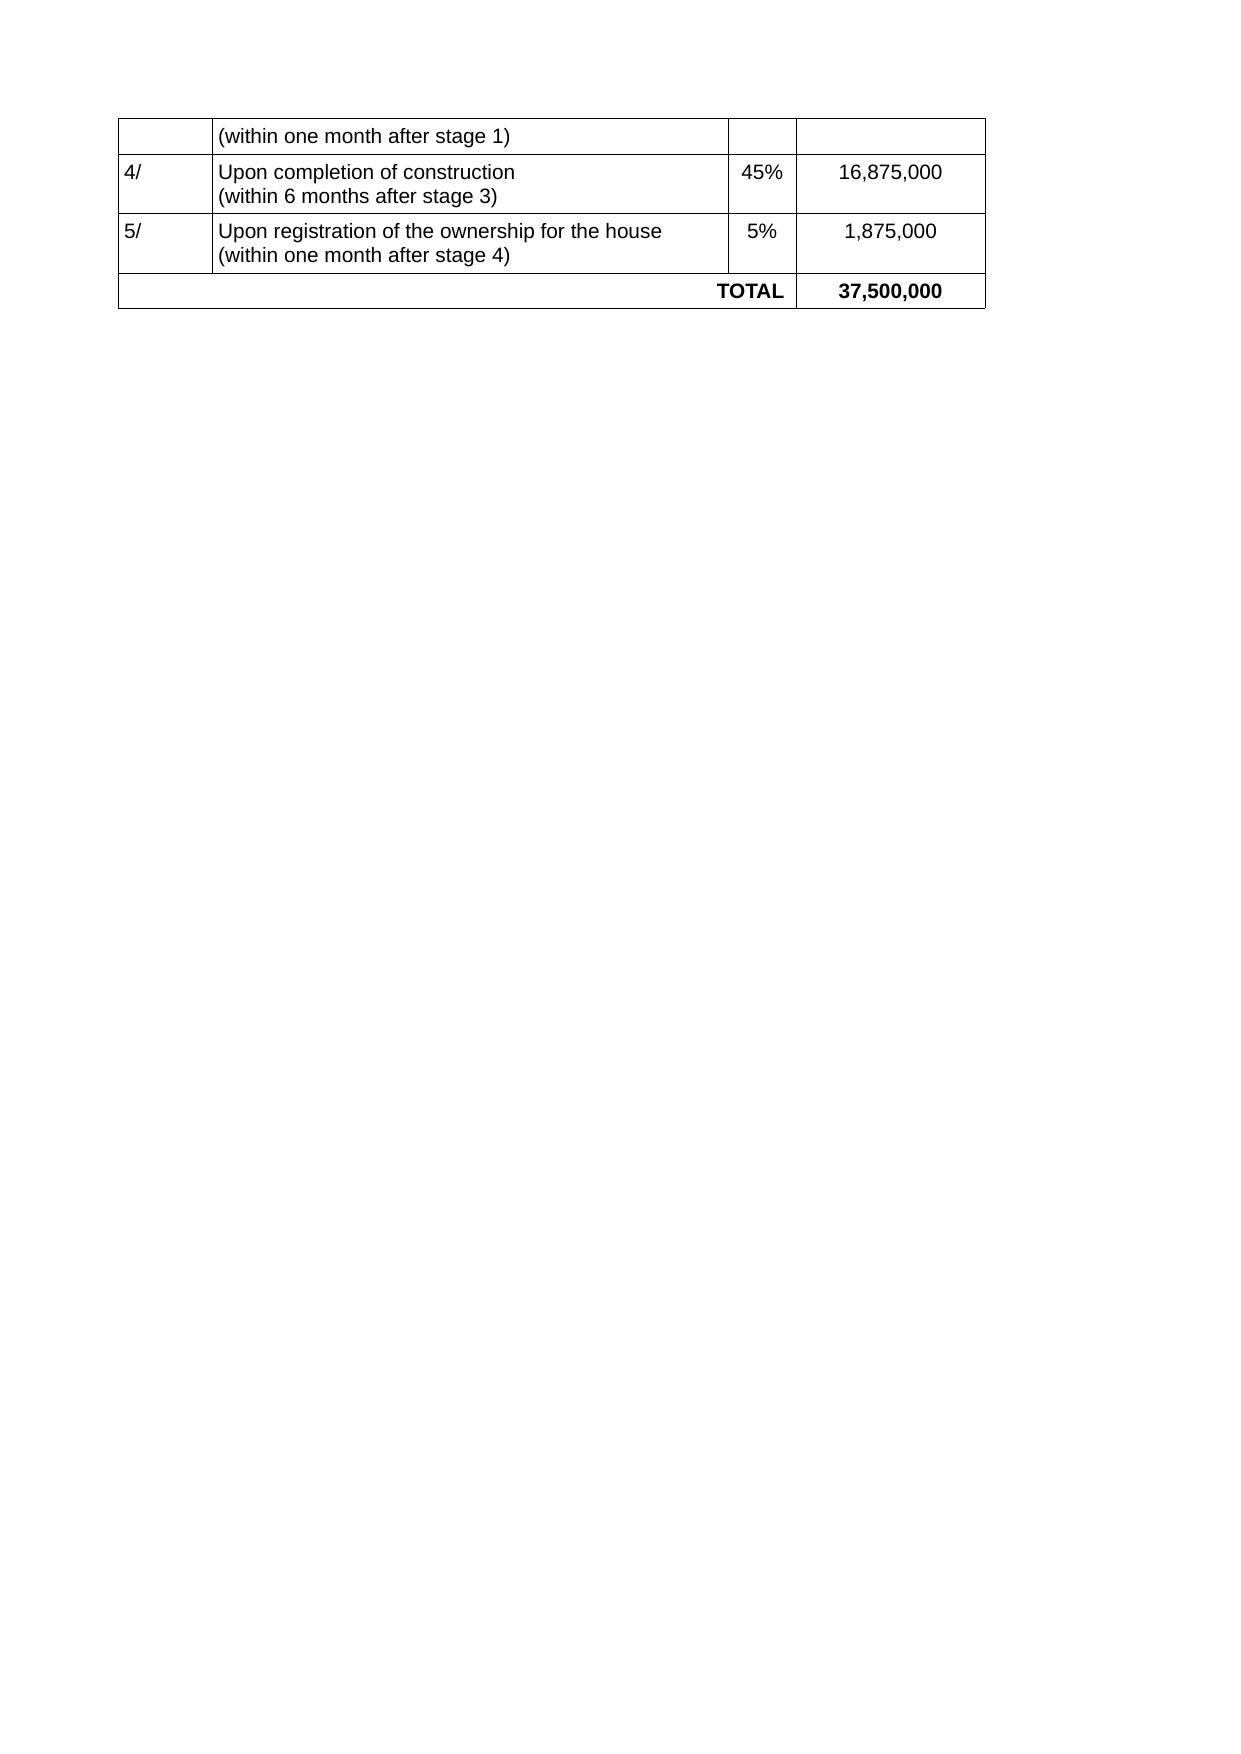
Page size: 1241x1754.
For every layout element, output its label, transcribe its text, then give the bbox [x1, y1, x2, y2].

table_cell 4/ [119, 155, 212, 213]
table_cell 5/ [119, 214, 212, 273]
table_cell [729, 119, 796, 154]
table_cell TOTAL [119, 274, 796, 308]
table_cell Upon completion of construction (within 6 months after stage 3) [213, 155, 728, 213]
table_cell 16,875,000 [797, 155, 985, 213]
table_cell 45% [729, 155, 796, 213]
table_cell 5% [729, 214, 796, 273]
table_cell 1,875,000 [797, 214, 985, 273]
table_cell (within one month after stage 1) [213, 119, 728, 154]
table_cell [797, 119, 985, 154]
table_cell [119, 119, 212, 154]
table_cell 37,500,000 [797, 274, 985, 308]
table_cell Upon registration of the ownership for the house (within one month after stage 4) [213, 214, 728, 273]
